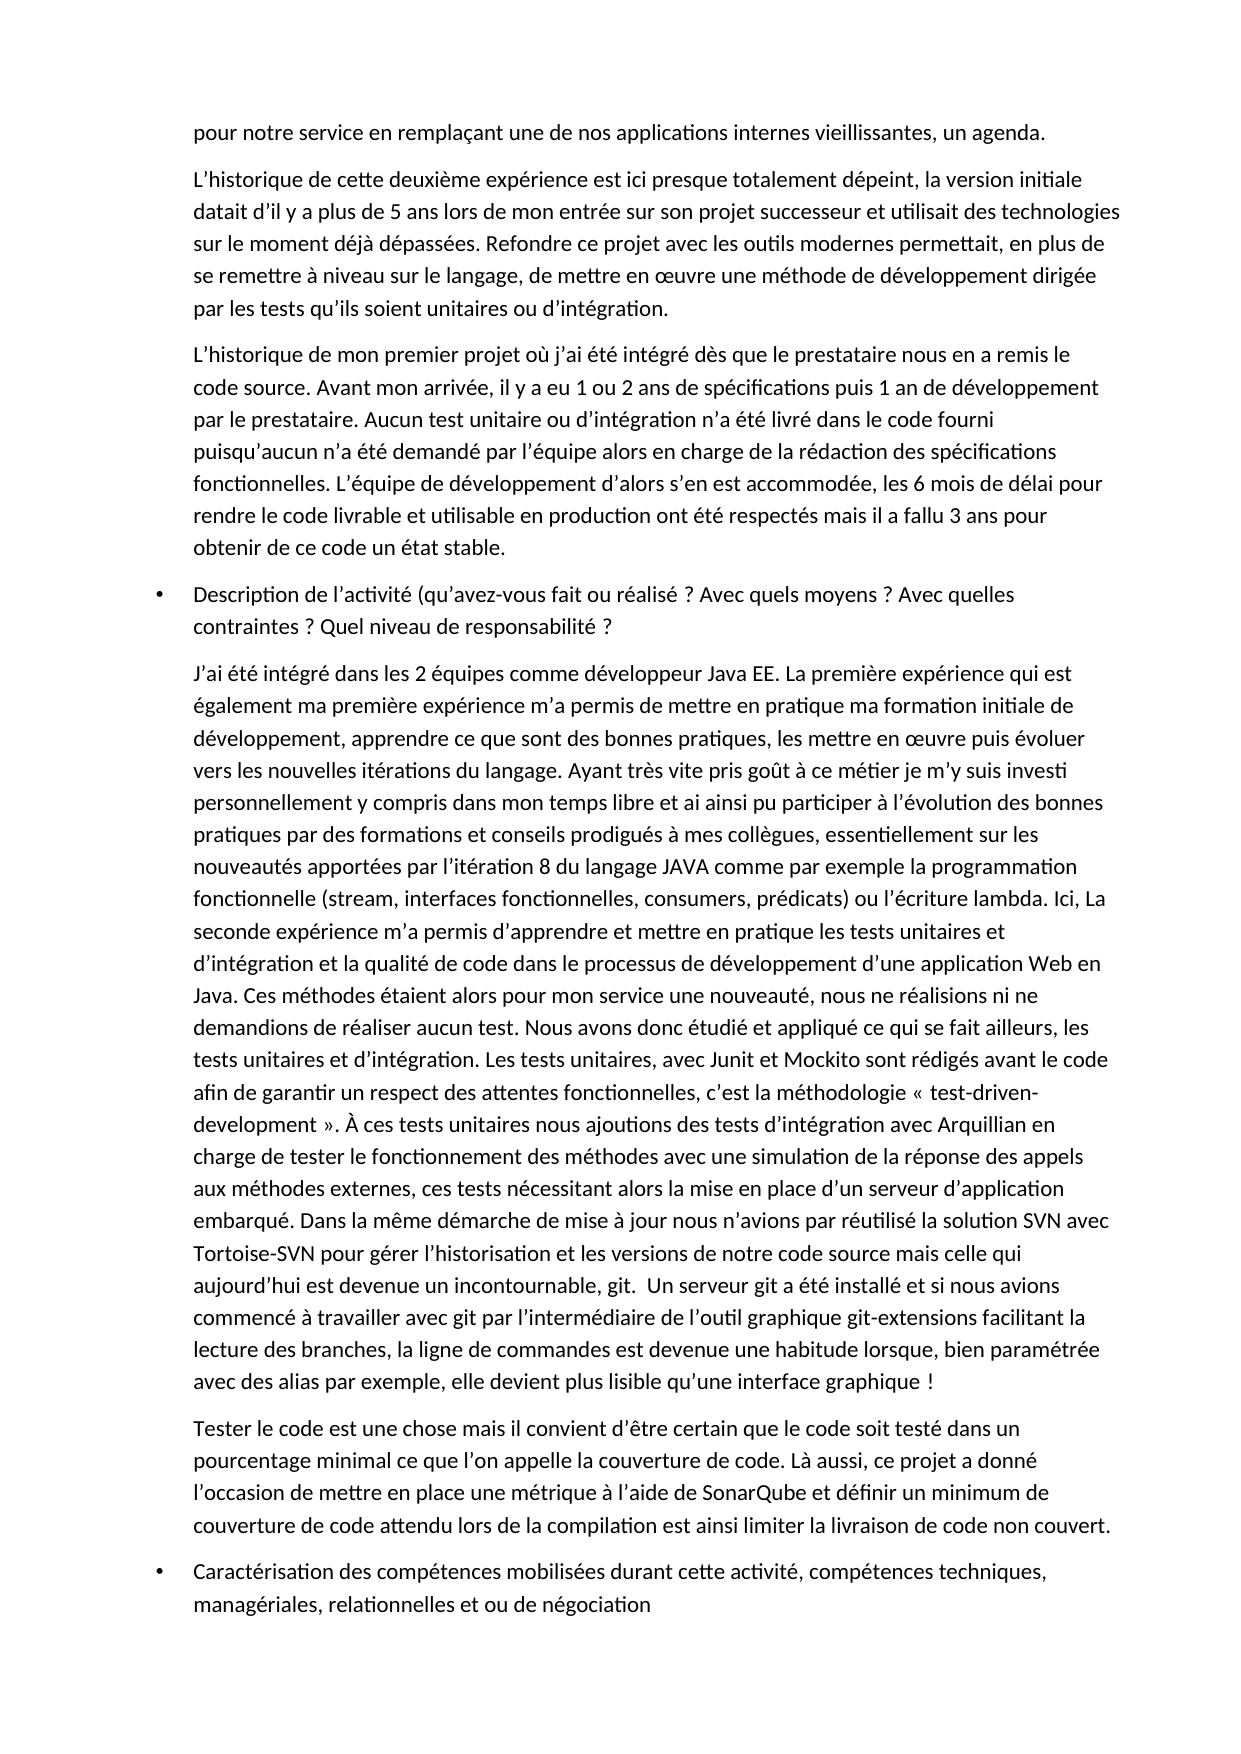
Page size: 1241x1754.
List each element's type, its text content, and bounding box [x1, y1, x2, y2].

list Caractérisation des compétences mobilisées durant cette activité, compétences techniques, managériales, relationnelles et ou de négociation [156, 1557, 1122, 1618]
list pour notre service en remplaçant une de nos applications internes vieillissantes, un agenda. [156, 118, 1122, 146]
list L’historique de cette deuxième expérience est ici presque totalement dépeint, la version initiale datait d’il y a plus de 5 ans lors de mon entrée sur son projet successeur et utilisait des technologies sur le moment déjà dépassées. Refondre ce projet avec les outils modernes permettait, en plus de se remettre à niveau sur le langage, de mettre en œuvre une méthode de développement dirigée par les tests qu’ils soient unitaires ou d’intégration. [156, 165, 1122, 322]
list Tester le code est une chose mais il convient d’être certain que le code soit testé dans un pourcentage minimal ce que l’on appelle la couverture de code. Là aussi, ce projet a donné l’occasion de mettre en place une métrique à l’aide de SonarQube et définir un minimum de couverture de code attendu lors de la compilation est ainsi limiter la livraison de code non couvert. [156, 1414, 1122, 1539]
list L’historique de mon premier projet où j’ai été intégré dès que le prestataire nous en a remis le code source. Avant mon arrivée, il y a eu 1 ou 2 ans de spécifications puis 1 an de développement par le prestataire. Aucun test unitaire ou d’intégration n’a été livré dans le code fourni puisqu’aucun n’a été demandé par l’équipe alors en charge de la rédaction des spécifications fonctionnelles. L’équipe de développement d’alors s’en est accommodée, les 6 mois de délai pour rendre le code livrable et utilisable en production ont été respectés mais il a fallu 3 ans pour obtenir de ce code un état stable. [156, 340, 1122, 562]
list J’ai été intégré dans les 2 équipes comme développeur Java EE. La première expérience qui est également ma première expérience m’a permis de mettre en pratique ma formation initiale de développement, apprendre ce que sont des bonnes pratiques, les mettre en œuvre puis évoluer vers les nouvelles itérations du langage. Ayant très vite pris goût à ce métier je m’y suis investi personnellement y compris dans mon temps libre et ai ainsi pu participer à l’évolution des bonnes pratiques par des formations et conseils prodigués à mes collègues, essentiellement sur les nouveautés apportées par l’itération 8 du langage JAVA comme par exemple la programmation fonctionnelle (stream, interfaces fonctionnelles, consumers, prédicats) ou l’écriture lambda. Ici, La seconde expérience m’a permis d’apprendre et mettre en pratique les tests unitaires et d’intégration et la qualité de code dans le processus de développement d’une application Web en Java. Ces méthodes étaient alors pour mon service une nouveauté, nous ne réalisions ni ne demandions de réaliser aucun test. Nous avons donc étudié et appliqué ce qui se fait ailleurs, les tests unitaires et d’intégration. Les tests unitaires, avec Junit et Mockito sont rédigés avant le code afin de garantir un respect des attentes fonctionnelles, c’est la méthodologie « test-driven-development ». À ces tests unitaires nous ajoutions des tests d’intégration avec Arquillian en charge de tester le fonctionnement des méthodes avec une simulation de la réponse des appels aux méthodes externes, ces tests nécessitant alors la mise en place d’un serveur d’application embarqué. Dans la même démarche de mise à jour nous n’avions par réutilisé la solution SVN avec Tortoise-SVN pour gérer l’historisation et les versions de notre code source mais celle qui aujourd’hui est devenue un incontournable, git. Un serveur git a été installé et si nous avions commencé à travailler avec git par l’intermédiaire de l’outil graphique git-extensions facilitant la lecture des branches, la ligne de commandes est devenue une habitude lorsque, bien paramétrée avec des alias par exemple, elle devient plus lisible qu’une interface graphique ! [156, 659, 1122, 1395]
list Description de l’activité (qu’avez-vous fait ou réalisé ? Avec quels moyens ? Avec quelles contraintes ? Quel niveau de responsabilité ? [156, 580, 1122, 641]
